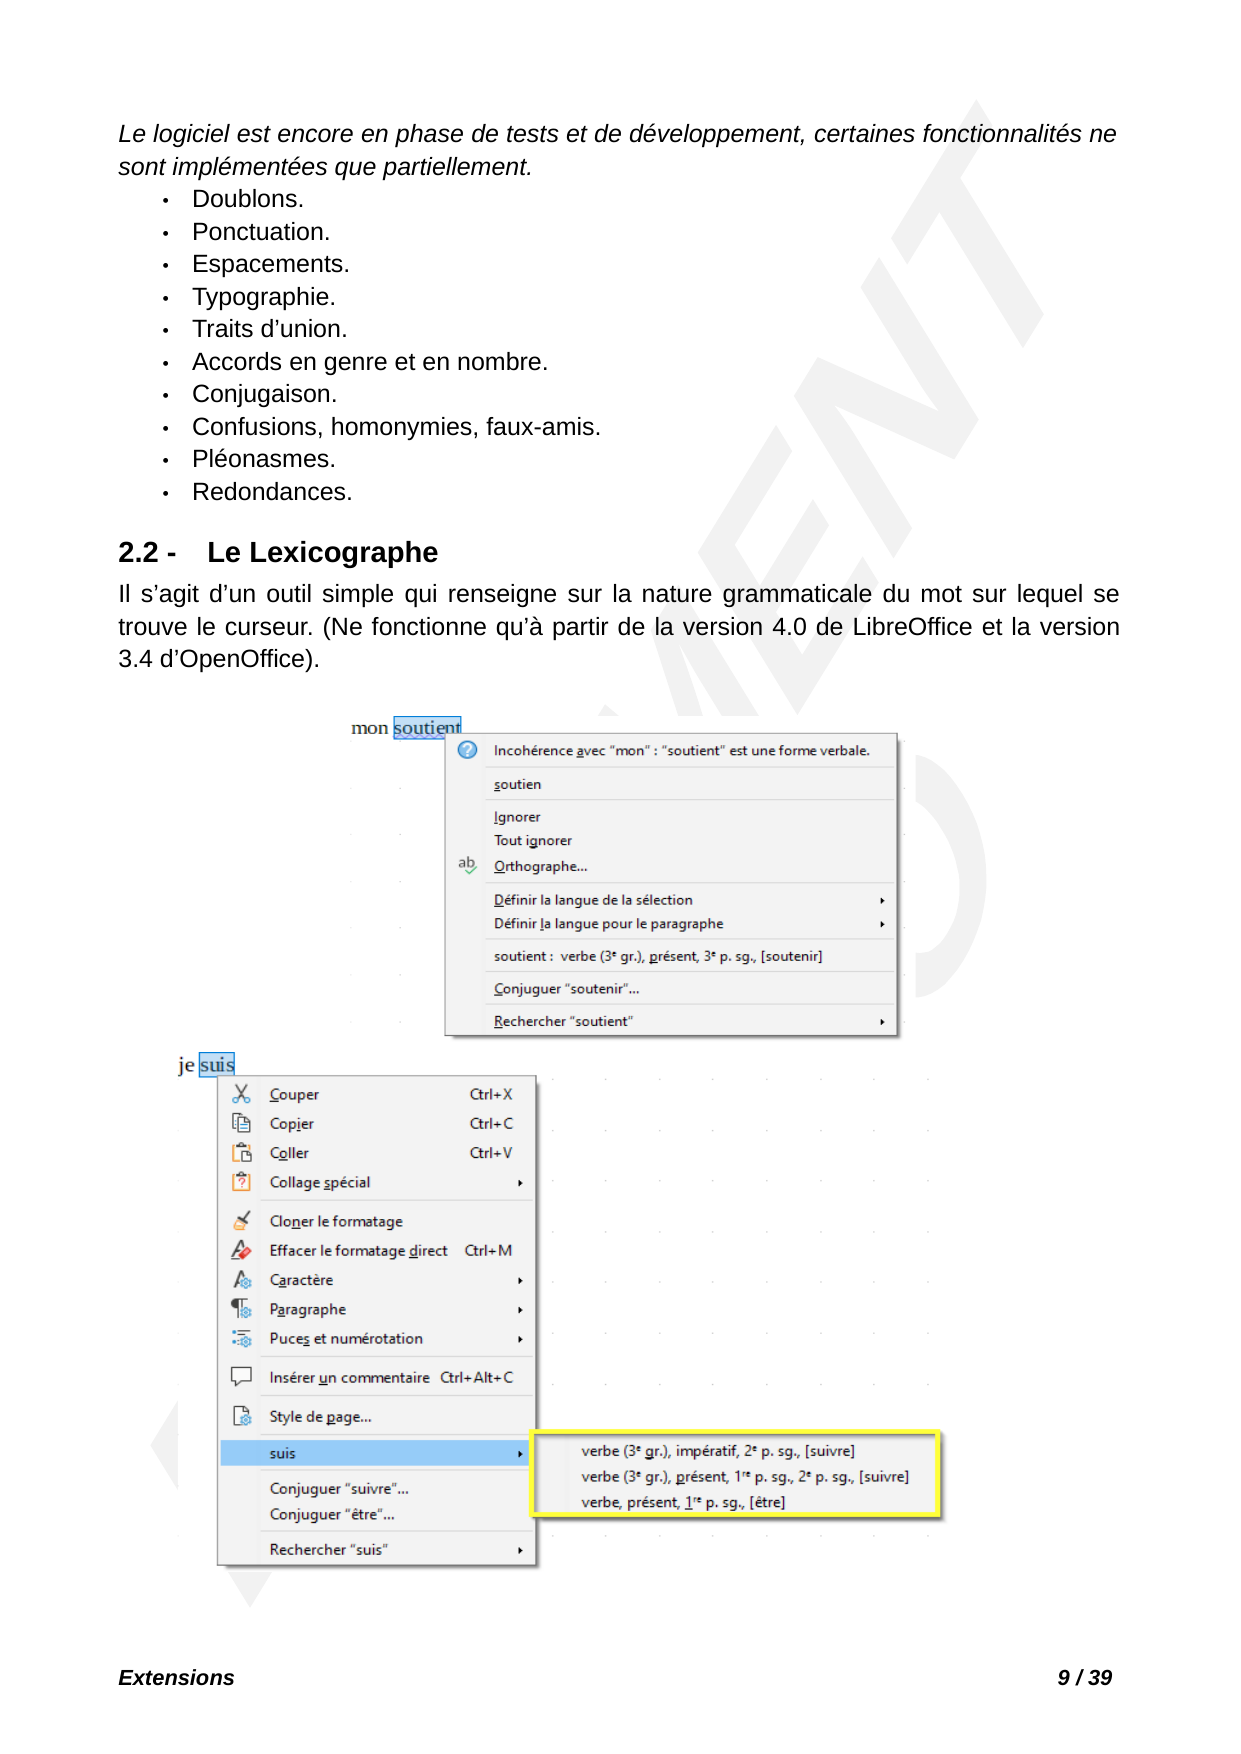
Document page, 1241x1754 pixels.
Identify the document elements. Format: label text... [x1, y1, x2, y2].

list Confusions, homonymies, faux-amis. [162, 409, 1122, 441]
list Accords en genre et en nombre. [162, 344, 1122, 376]
list Pléonasmes. [162, 441, 1122, 474]
text Il s’agit d’un outil simple qui renseigne sur la nature grammaticale du mot sur lequel se trouve le curseur. (Ne fonctionne qu’à partir de la version 4.0 de LibreOffice et la version 3.4 d’OpenOffice). [118, 577, 1122, 674]
picture [177, 716, 961, 1572]
list Typographie. [162, 279, 1122, 311]
list Conjugaison. [162, 376, 1122, 409]
text Le logiciel est encore en phase de tests et de développement, certaines fonctionnalités ne sont implémentées que partiellement. [118, 116, 1122, 181]
list Doublons. [162, 181, 1122, 214]
list Redondances. [162, 474, 1122, 506]
subtitle Le Lexicographe [118, 536, 1122, 568]
list Espacements. [162, 246, 1122, 279]
list Ponctuation. [162, 214, 1122, 246]
list Traits d’union. [162, 311, 1122, 344]
